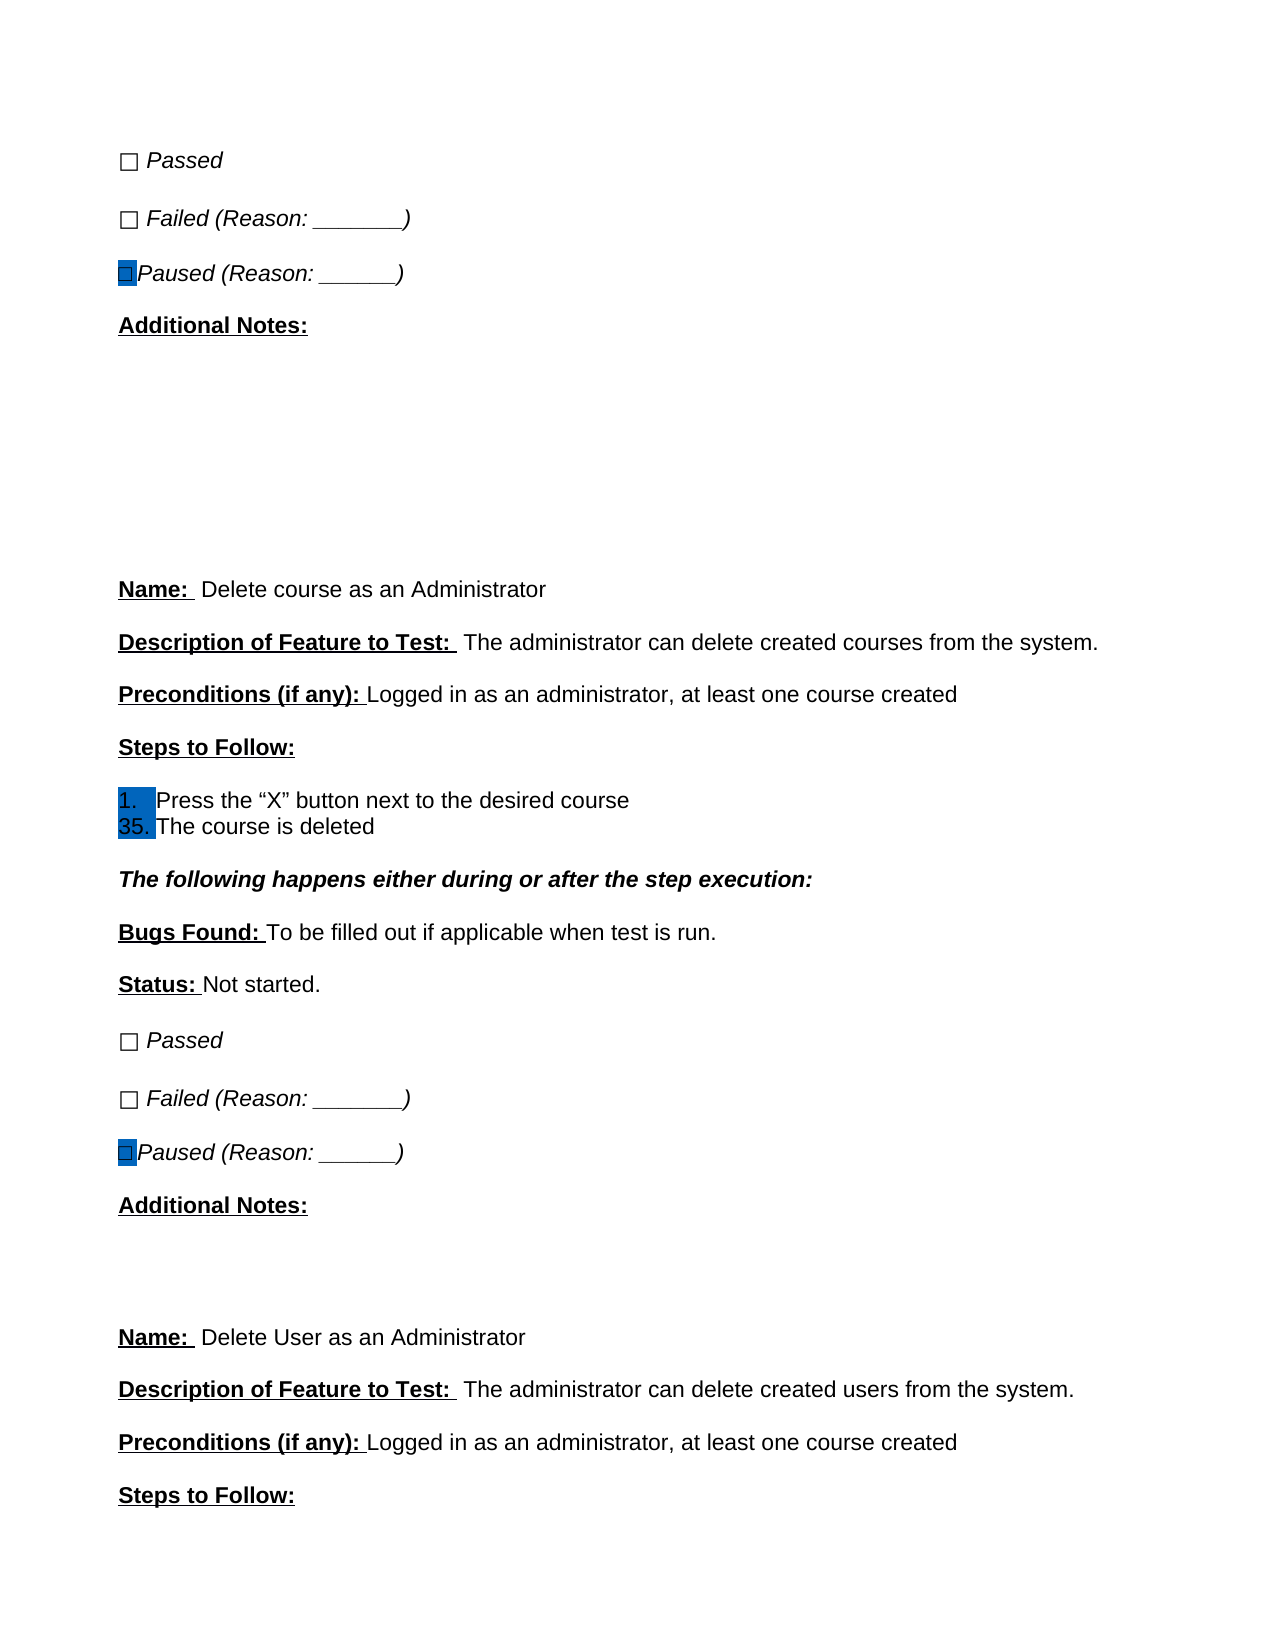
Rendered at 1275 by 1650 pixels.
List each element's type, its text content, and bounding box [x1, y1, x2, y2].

text Additional Notes: [118, 312, 1157, 339]
text Additional Notes: [118, 1192, 1157, 1218]
text The following happens either during or after the step execution: [118, 866, 1157, 892]
text □ Passed [118, 144, 1157, 176]
text Bugs Found: To be filled out if applicable when test is run. [118, 918, 1157, 945]
text □ Failed (Reason: _______) [118, 1082, 1157, 1113]
text □ Passed [118, 1024, 1157, 1055]
list Paused (Reason: ______) [137, 260, 1157, 286]
text Preconditions (if any): Logged in as an administrator, at least one course created [118, 1429, 1157, 1455]
text Steps to Follow: [118, 1482, 1157, 1508]
list Paused (Reason: ______) [137, 1139, 1157, 1166]
text □ Failed (Reason: _______) [118, 202, 1157, 233]
list The course is deleted [156, 813, 1157, 839]
text Name: Delete course as an Administrator [118, 576, 1157, 602]
text Preconditions (if any): Logged in as an administrator, at least one course created [118, 681, 1157, 708]
list Press the “X” button next to the desired course [156, 787, 1157, 813]
text Name: Delete User as an Administrator [118, 1324, 1157, 1350]
text Description of Feature to Test: The administrator can delete created users from the system. [118, 1376, 1157, 1403]
text Steps to Follow: [118, 734, 1157, 760]
text Description of Feature to Test: The administrator can delete created courses from the system. [118, 629, 1157, 655]
text Status: Not started. [118, 971, 1157, 998]
